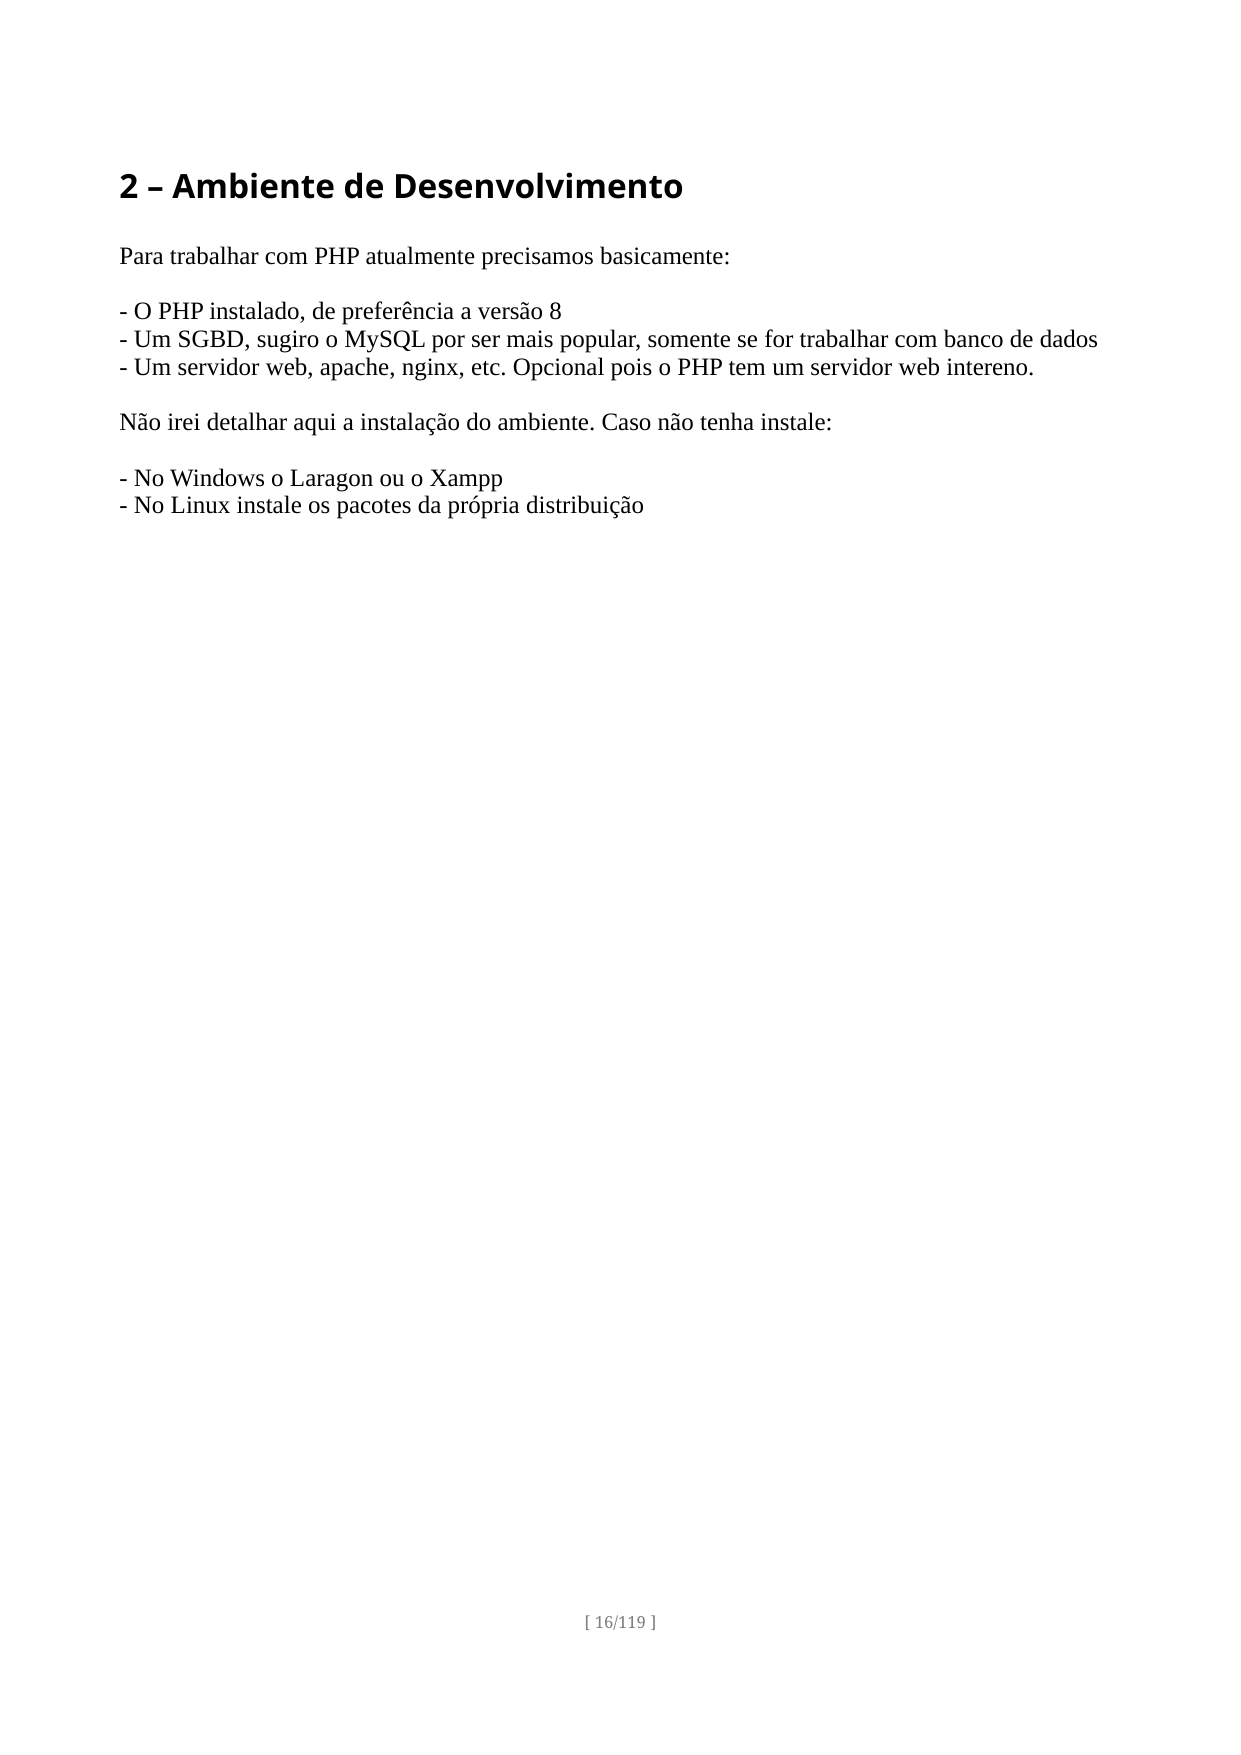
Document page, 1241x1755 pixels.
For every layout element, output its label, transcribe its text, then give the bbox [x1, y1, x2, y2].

text - O PHP instalado, de preferência a versão 8 [113, 297, 1128, 325]
text Para trabalhar com PHP atualmente precisamos basicamente: [113, 242, 1128, 270]
subtitle 2 – Ambiente de Desenvolvimento [113, 156, 1128, 208]
text Não irei detalhar aqui a instalação do ambiente. Caso não tenha instale: [113, 408, 1128, 436]
text - No Windows o Laragon ou o Xampp [113, 464, 1128, 491]
text - Um servidor web, apache, nginx, etc. Opcional pois o PHP tem um servidor web intereno. [113, 353, 1128, 381]
text - Um SGBD, sugiro o MySQL por ser mais popular, somente se for trabalhar com banco de dados [113, 325, 1128, 353]
text - No Linux instale os pacotes da própria distribuição [113, 491, 1128, 519]
